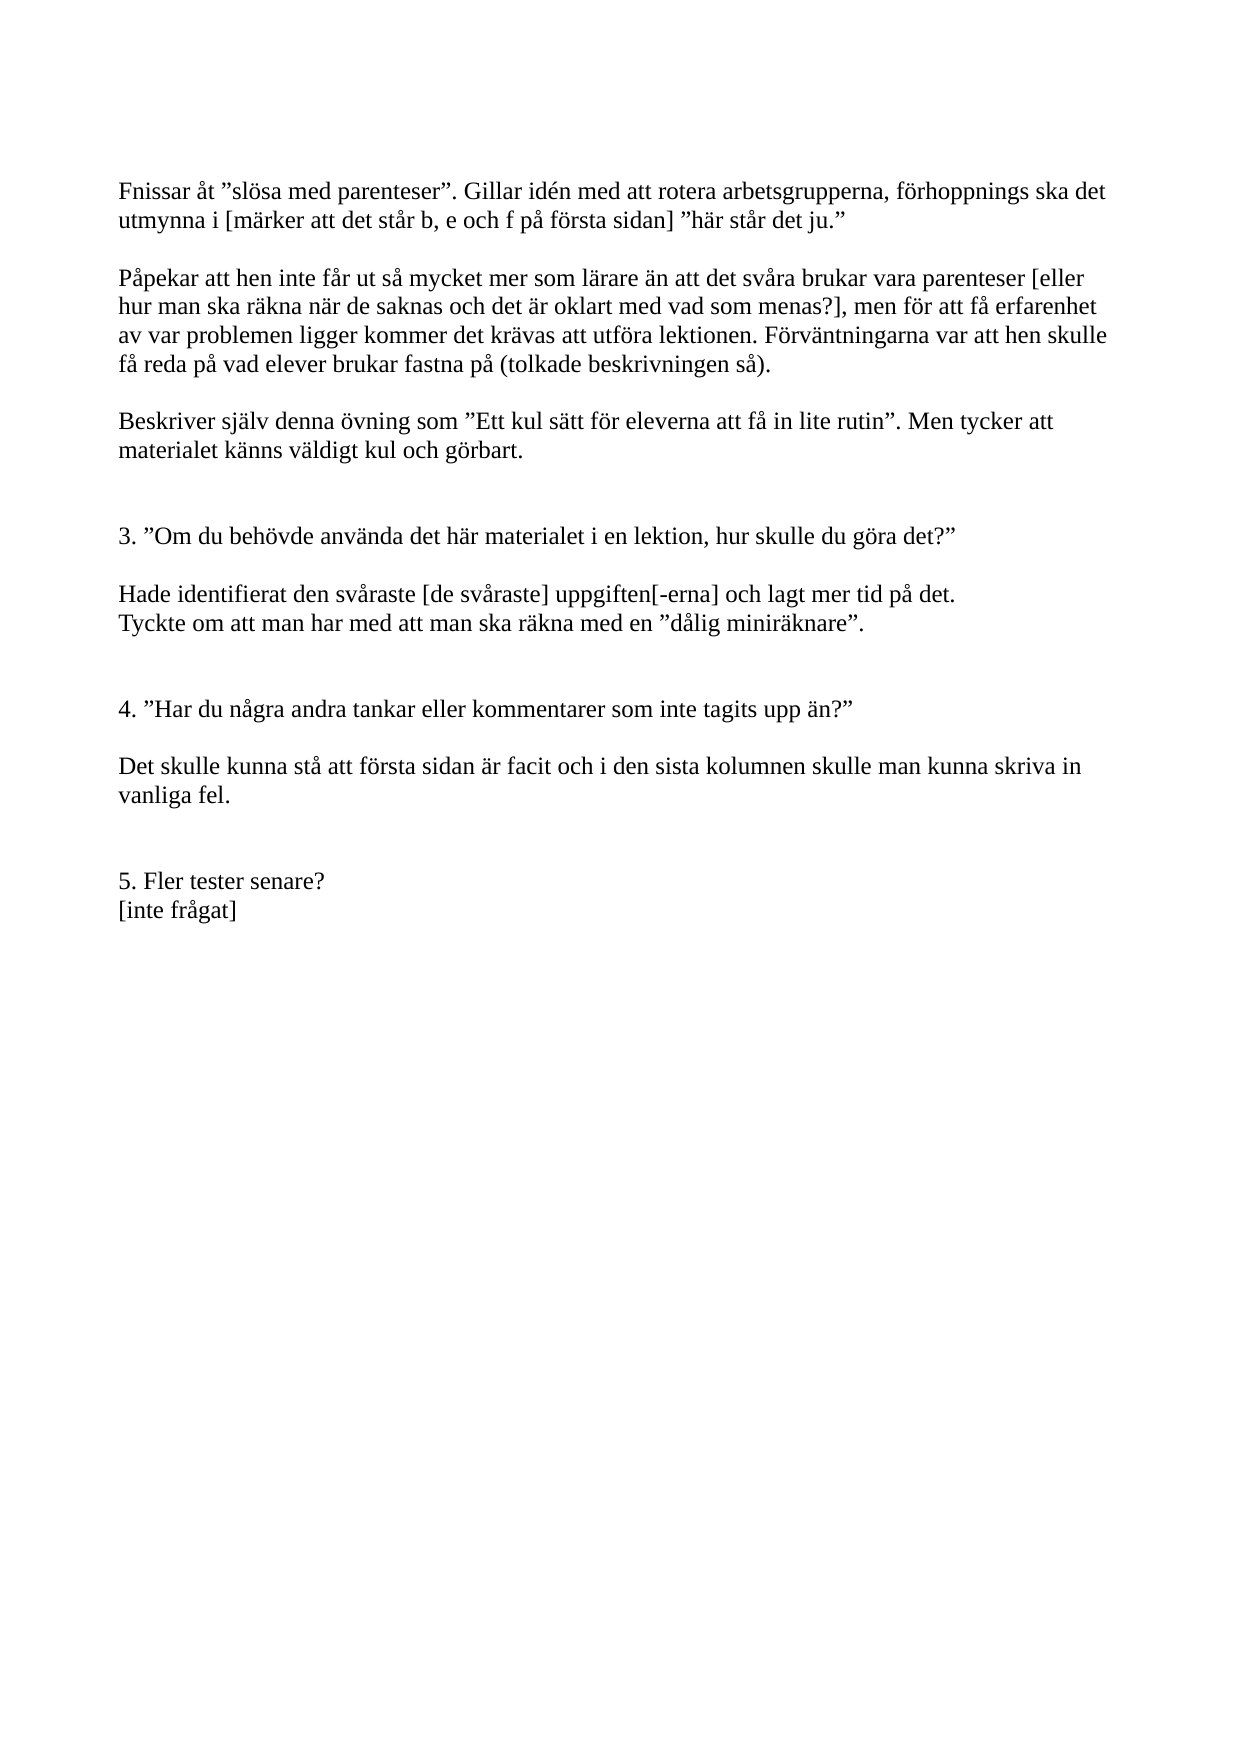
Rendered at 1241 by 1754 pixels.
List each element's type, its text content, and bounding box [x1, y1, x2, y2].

text Påpekar att hen inte får ut så mycket mer som lärare än att det svåra brukar vara parenteser [eller hur man ska räkna när de saknas och det är oklart med vad som menas?], men för att få erfarenhet av var problemen ligger kommer det krävas att utföra lektionen. Förväntningarna var att hen skulle få reda på vad elever brukar fastna på (tolkade beskrivningen så). [118, 263, 1122, 378]
text Beskriver själv denna övning som ”Ett kul sätt för eleverna att få in lite rutin”. Men tycker att materialet känns väldigt kul och görbart. [118, 406, 1122, 464]
text [inte frågat] [118, 895, 1122, 924]
text 5. Fler tester senare? [118, 866, 1122, 895]
text Fnissar åt ”slösa med parenteser”. Gillar idén med att rotera arbetsgrupperna, förhoppnings ska det utmynna i [märker att det står b, e och f på första sidan] ”här står det ju.” [118, 176, 1122, 234]
text 3. ”Om du behövde använda det här materialet i en lektion, hur skulle du göra det?” [118, 521, 1122, 550]
text Hade identifierat den svåraste [de svåraste] uppgiften[-erna] och lagt mer tid på det. [118, 579, 1122, 608]
text Tyckte om att man har med att man ska räkna med en ”dålig miniräknare”. [118, 608, 1122, 636]
text Det skulle kunna stå att första sidan är facit och i den sista kolumnen skulle man kunna skriva in vanliga fel. [118, 751, 1122, 809]
text 4. ”Har du några andra tankar eller kommentarer som inte tagits upp än?” [118, 694, 1122, 723]
